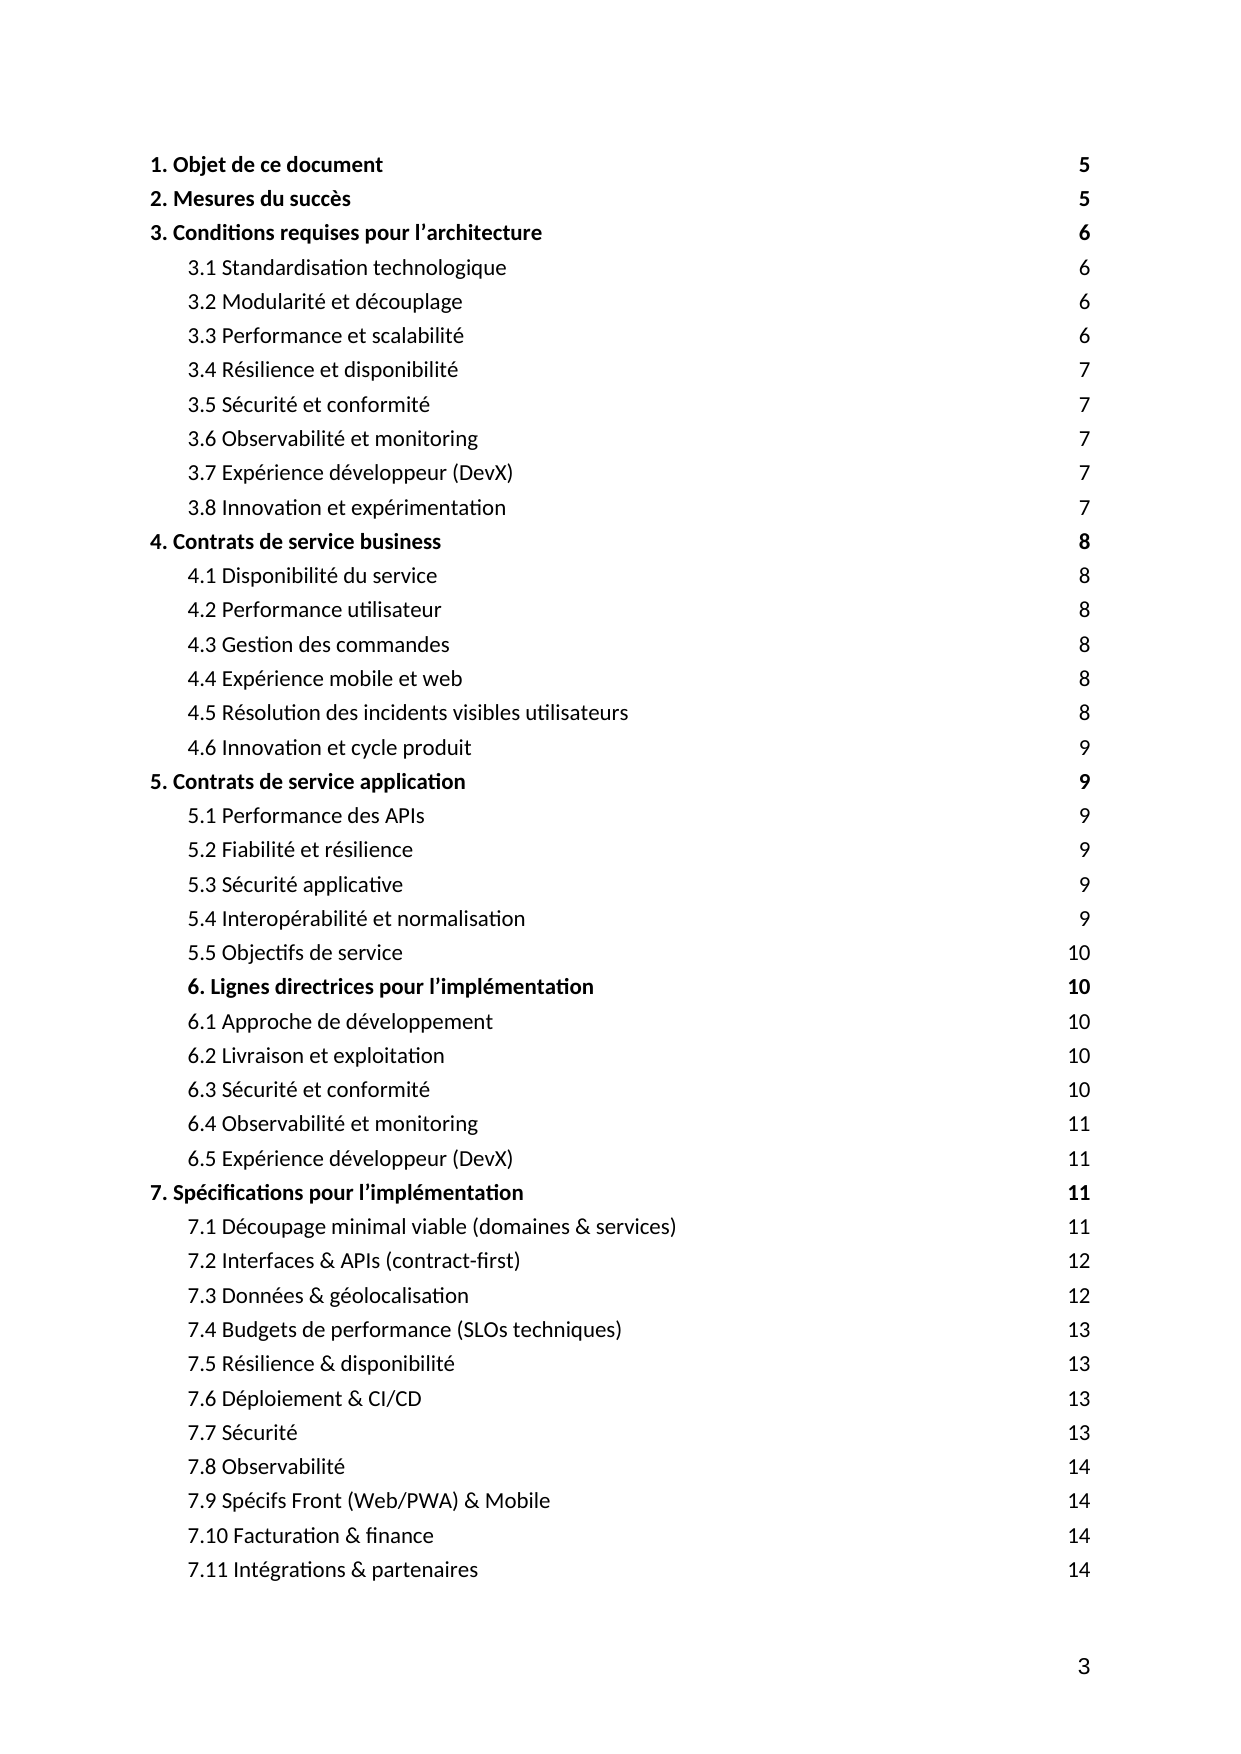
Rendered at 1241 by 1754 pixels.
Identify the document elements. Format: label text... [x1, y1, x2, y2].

text 5.4 Interopérabilité et normalisation 9 [187, 904, 1090, 932]
text 4.5 Résolution des incidents visibles utilisateurs 8 [187, 698, 1090, 726]
text 6.5 Expérience développeur (DevX) 11 [187, 1144, 1090, 1172]
text 4.3 Gestion des commandes 8 [187, 630, 1090, 658]
text 5.1 Performance des APIs 9 [187, 801, 1090, 829]
text 6.4 Observabilité et monitoring 11 [187, 1109, 1090, 1138]
text 5.2 Fiabilité et résilience 9 [187, 835, 1090, 863]
text 3.7 Expérience développeur (DevX) 7 [187, 458, 1090, 486]
text 4.2 Performance utilisateur 8 [187, 596, 1090, 623]
text 6.3 Sécurité et conformité 10 [187, 1075, 1090, 1103]
text 7.8 Observabilité 14 [187, 1452, 1090, 1480]
text 7.7 Sécurité 13 [187, 1418, 1090, 1446]
text 3.3 Performance et scalabilité 6 [187, 321, 1090, 349]
text 5.3 Sécurité applicative 9 [187, 870, 1090, 898]
text 5. Contrats de service application 9 [150, 767, 1090, 795]
text 3.4 Résilience et disponibilité 7 [187, 356, 1090, 384]
text 3.8 Innovation et expérimentation 7 [187, 493, 1090, 521]
text 3.5 Sécurité et conformité 7 [187, 390, 1090, 418]
text 3.6 Observabilité et monitoring 7 [187, 424, 1090, 452]
text 7.6 Déploiement & CI/CD 13 [187, 1384, 1090, 1412]
text 7.3 Données & géolocalisation 12 [187, 1281, 1090, 1309]
text 7. Spécifications pour l’implémentation 11 [150, 1178, 1090, 1206]
text 3.1 Standardisation technologique 6 [187, 253, 1090, 281]
text 7.2 Interfaces & APIs (contract-first) 12 [187, 1247, 1090, 1275]
text 4.1 Disponibilité du service 8 [187, 561, 1090, 589]
text 6. Lignes directrices pour l’implémentation 10 [187, 972, 1090, 1001]
text 7.1 Découpage minimal viable (domaines & services) 11 [187, 1212, 1090, 1240]
text 7.4 Budgets de performance (SLOs techniques) 13 [187, 1315, 1090, 1343]
text 2. Mesures du succès 5 [150, 184, 1090, 212]
text 6.2 Livraison et exploitation 10 [187, 1041, 1090, 1069]
text 5.5 Objectifs de service 10 [187, 938, 1090, 966]
text 3.2 Modularité et découplage 6 [187, 287, 1090, 315]
text 7.10 Facturation & finance 14 [187, 1521, 1090, 1549]
text 3. Conditions requises pour l’architecture 6 [150, 218, 1090, 247]
text 7.11 Intégrations & partenaires 14 [187, 1555, 1090, 1583]
text 1. Objet de ce document 5 [150, 150, 1090, 178]
text 7.9 Spécifs Front (Web/PWA) & Mobile 14 [187, 1487, 1090, 1514]
text 4.4 Expérience mobile et web 8 [187, 664, 1090, 692]
text 7.5 Résilience & disponibilité 13 [187, 1349, 1090, 1377]
text 4. Contrats de service business 8 [150, 527, 1090, 555]
text 6.1 Approche de développement 10 [187, 1007, 1090, 1035]
text 4.6 Innovation et cycle produit 9 [187, 733, 1090, 761]
